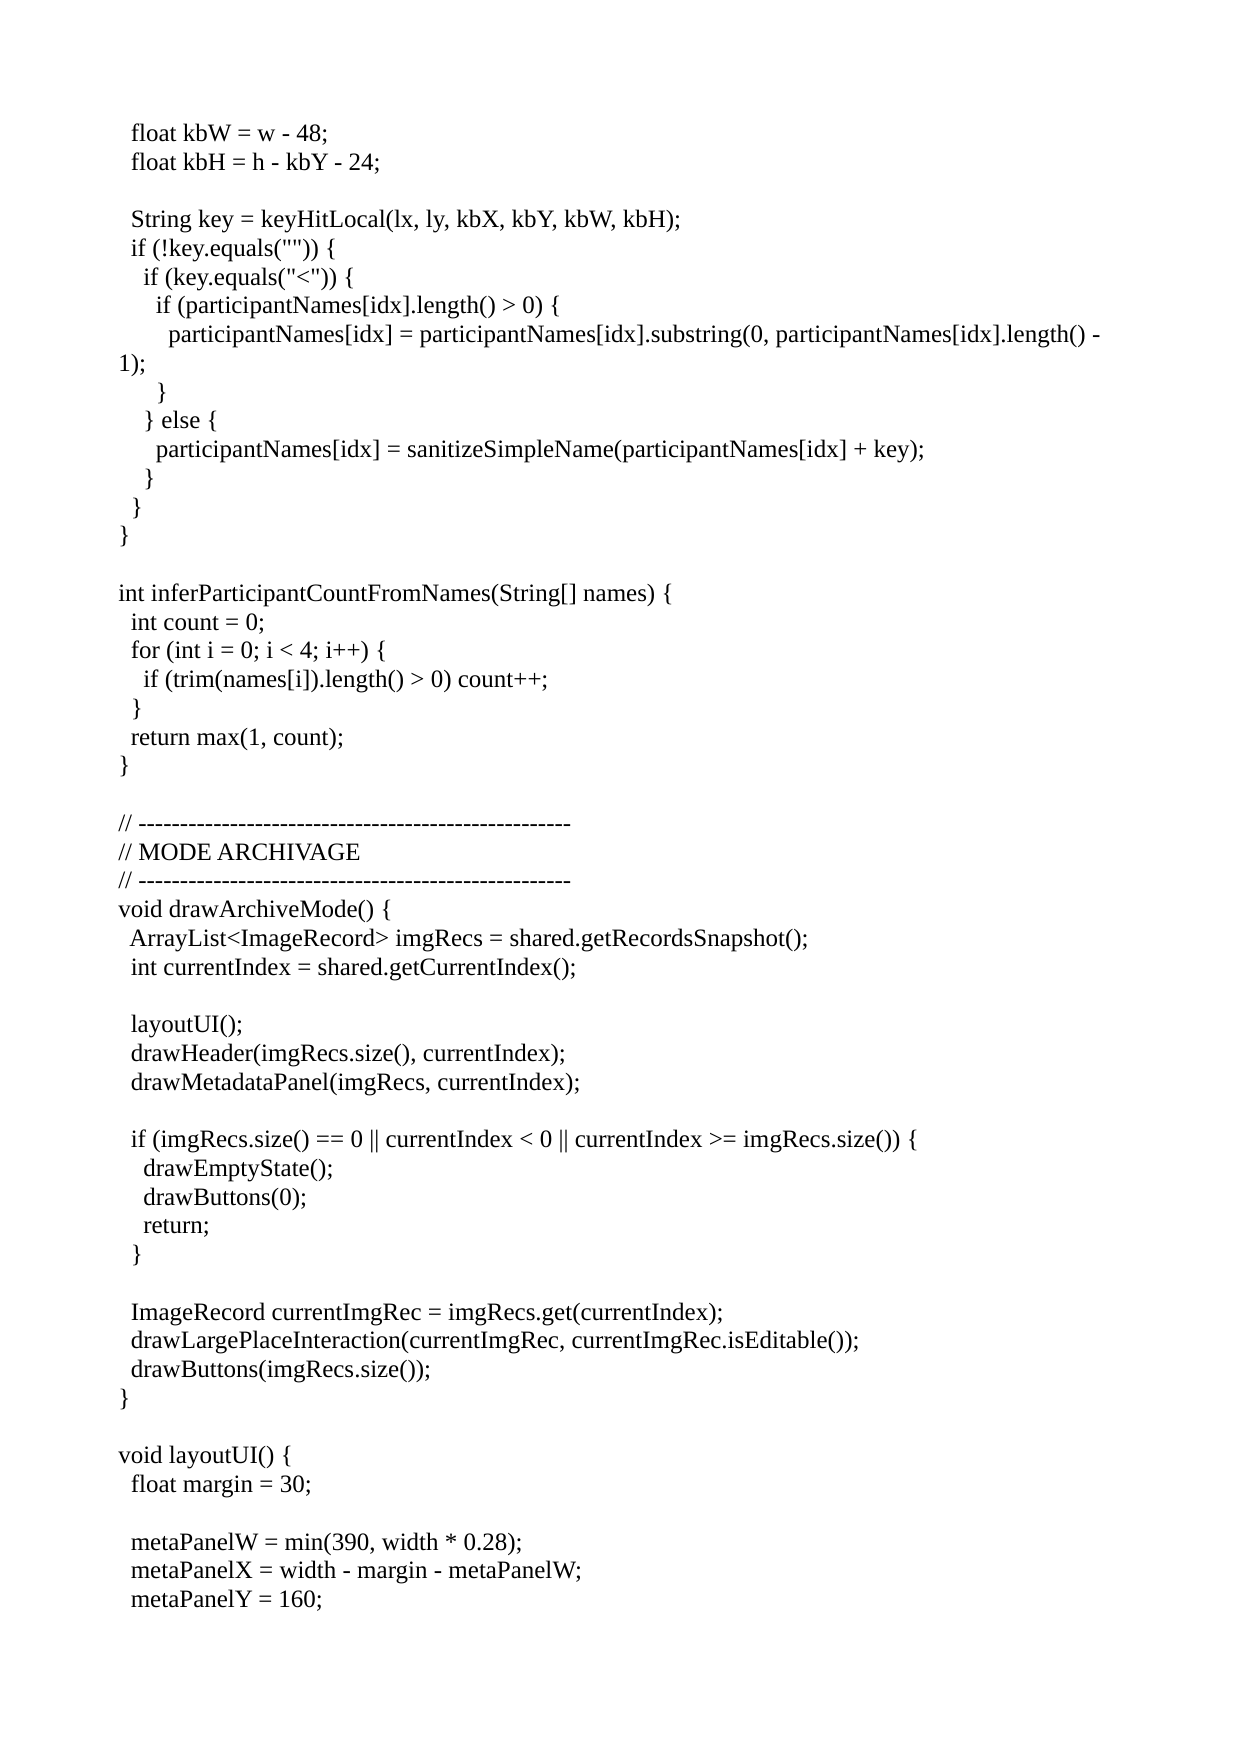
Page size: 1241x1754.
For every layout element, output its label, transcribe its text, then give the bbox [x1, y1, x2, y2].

text // MODE ARCHIVAGE [118, 837, 1122, 866]
text } [118, 463, 1122, 492]
text if (imgRecs.size() == 0 || currentIndex < 0 || currentIndex >= imgRecs.size()) { [118, 1124, 1122, 1153]
text if (!key.equals("")) { [118, 233, 1122, 262]
text int count = 0; [118, 607, 1122, 636]
text } [118, 1383, 1122, 1412]
text int inferParticipantCountFromNames(String[] names) { [118, 578, 1122, 607]
text } [118, 751, 1122, 779]
text drawMetadataPanel(imgRecs, currentIndex); [118, 1067, 1122, 1096]
text layoutUI(); [118, 1009, 1122, 1038]
text metaPanelY = 160; [118, 1584, 1122, 1613]
text ImageRecord currentImgRec = imgRecs.get(currentIndex); [118, 1297, 1122, 1326]
text // ---------------------------------------------------- [118, 808, 1122, 837]
text metaPanelW = min(390, width * 0.28); [118, 1527, 1122, 1556]
text drawHeader(imgRecs.size(), currentIndex); [118, 1038, 1122, 1067]
text float margin = 30; [118, 1469, 1122, 1498]
text return max(1, count); [118, 722, 1122, 751]
text drawEmptyState(); [118, 1153, 1122, 1182]
text drawLargePlaceInteraction(currentImgRec, currentImgRec.isEditable()); [118, 1326, 1122, 1354]
text for (int i = 0; i < 4; i++) { [118, 636, 1122, 664]
text participantNames[idx] = sanitizeSimpleName(participantNames[idx] + key); [118, 434, 1122, 463]
text if (trim(names[i]).length() > 0) count++; [118, 664, 1122, 693]
text participantNames[idx] = participantNames[idx].substring(0, participantNames[idx].length() - 1); [118, 319, 1122, 377]
text } [118, 492, 1122, 521]
text if (participantNames[idx].length() > 0) { [118, 291, 1122, 319]
text return; [118, 1211, 1122, 1239]
text // ---------------------------------------------------- [118, 866, 1122, 894]
text drawButtons(imgRecs.size()); [118, 1354, 1122, 1383]
text int currentIndex = shared.getCurrentIndex(); [118, 952, 1122, 981]
text if (key.equals("<")) { [118, 262, 1122, 291]
text } else { [118, 406, 1122, 434]
text String key = keyHitLocal(lx, ly, kbX, kbY, kbW, kbH); [118, 204, 1122, 233]
text void layoutUI() { [118, 1441, 1122, 1469]
text } [118, 693, 1122, 722]
text } [118, 1239, 1122, 1268]
text ArrayList<ImageRecord> imgRecs = shared.getRecordsSnapshot(); [118, 923, 1122, 952]
text } [118, 377, 1122, 406]
text float kbW = w - 48; [118, 118, 1122, 147]
text void drawArchiveMode() { [118, 894, 1122, 923]
text drawButtons(0); [118, 1182, 1122, 1211]
text float kbH = h - kbY - 24; [118, 147, 1122, 176]
text metaPanelX = width - margin - metaPanelW; [118, 1556, 1122, 1584]
text } [118, 521, 1122, 549]
